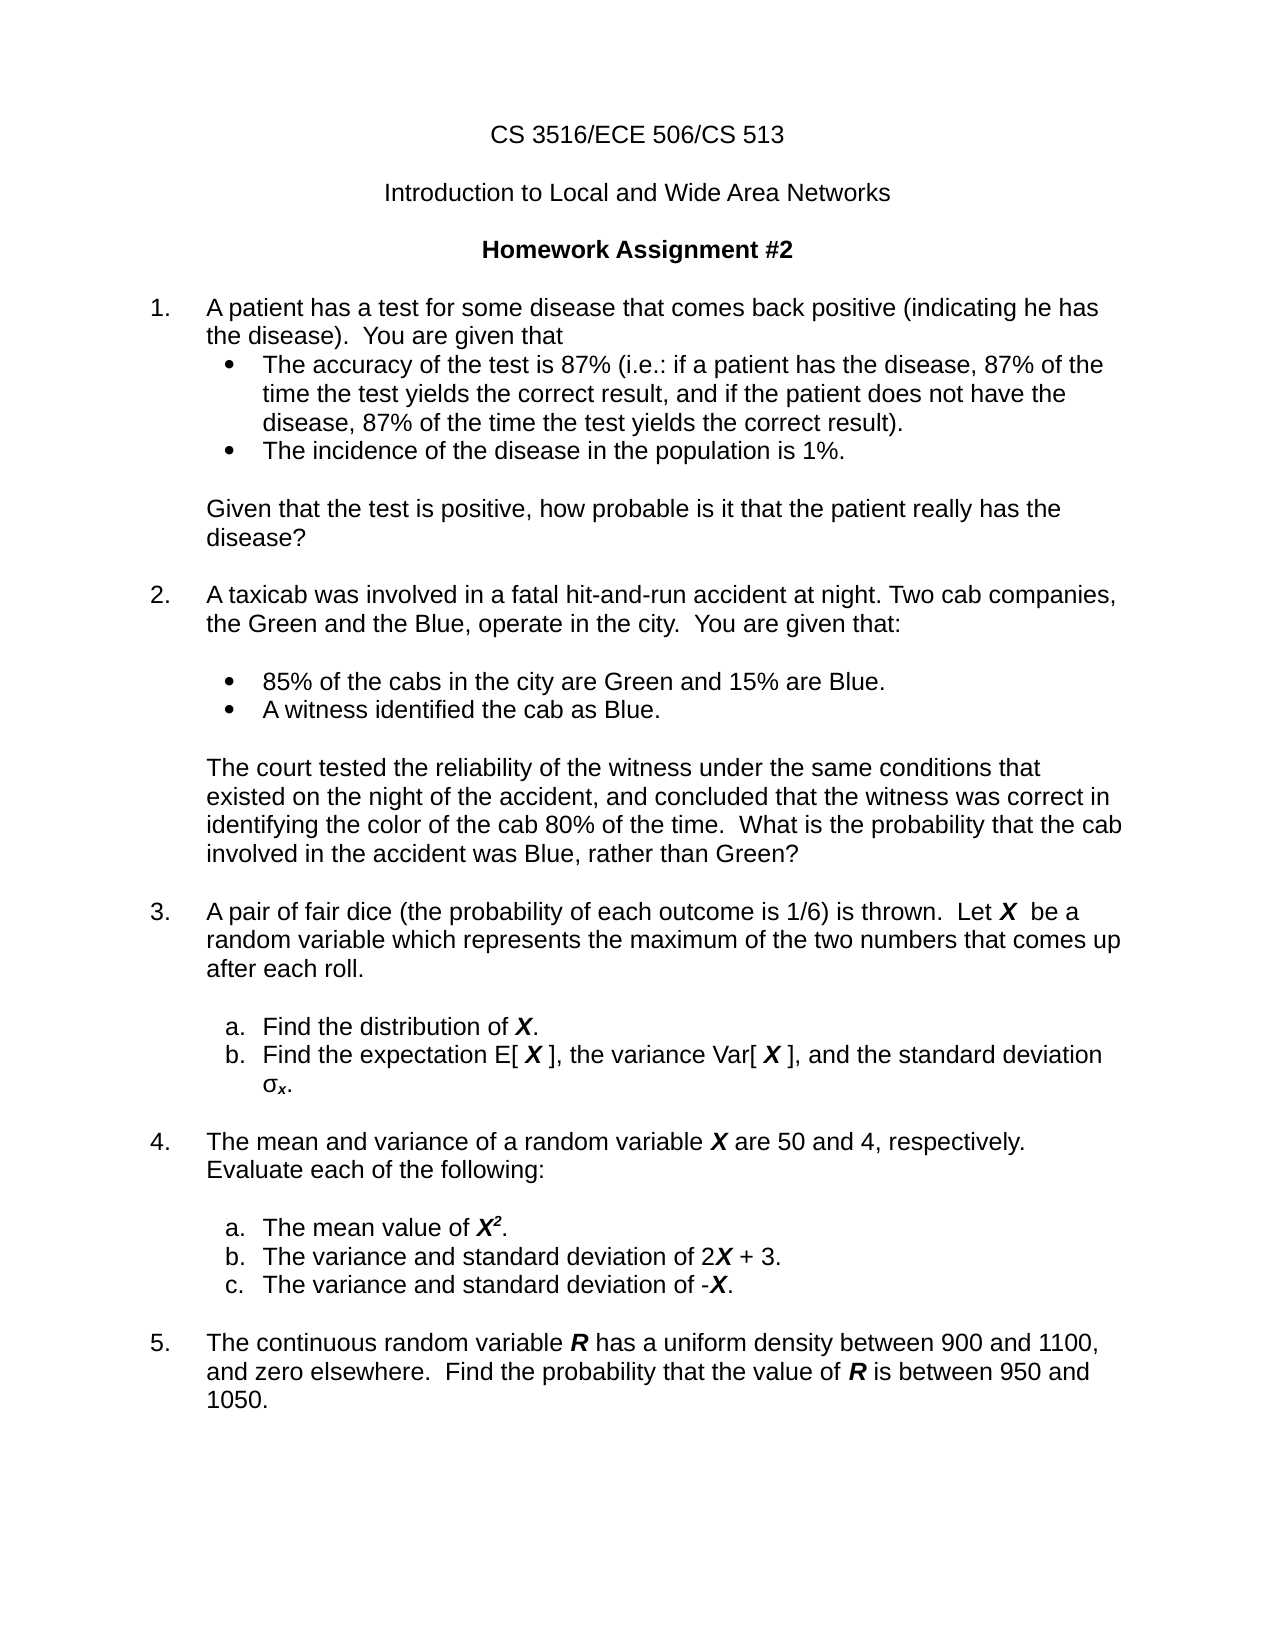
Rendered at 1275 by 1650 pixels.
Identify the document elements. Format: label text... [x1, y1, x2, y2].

list A witness identified the cab as Blue. [225, 695, 1125, 724]
list A taxicab was involved in a fatal hit-and-run accident at night. Two cab companies, the Green and the Blue, operate in the city. You are given that: [150, 580, 1125, 638]
list Find the distribution of X. [225, 1012, 1125, 1040]
text Homework Assignment #2 [150, 235, 1125, 264]
list The incidence of the disease in the population is 1%. [225, 436, 1125, 465]
list The variance and standard deviation of 2X + 3. [225, 1242, 1125, 1270]
list The variance and standard deviation of -X. [225, 1270, 1125, 1299]
list 85% of the cabs in the city are Green and 15% are Blue. [225, 666, 1125, 695]
text CS 3516/ECE 506/CS 513 [150, 120, 1125, 149]
list Find the expectation E[ X ], the variance Var[ X ], and the standard deviation σx. [225, 1040, 1125, 1098]
list The continuous random variable R has a uniform density between 900 and 1100, and zero elsewhere. Find the probability that the value of R is between 950 and 1050. [150, 1328, 1125, 1414]
text 4. The mean and variance of a random variable X are 50 and 4, respectively. Evaluate each of the following: [150, 1127, 1125, 1184]
list The mean value of X2. [225, 1213, 1125, 1242]
text The court tested the reliability of the witness under the same conditions that existed on the night of the accident, and concluded that the witness was correct in identifying the color of the cab 80% of the time. What is the probability that the cab involved in the accident was Blue, rather than Green? [150, 753, 1125, 868]
text 3. A pair of fair dice (the probability of each outcome is 1/6) is thrown. Let X be a random variable which represents the maximum of the two numbers that comes up after each roll. [150, 897, 1125, 983]
text Given that the test is positive, how probable is it that the patient really has the disease? [150, 494, 1125, 551]
list A patient has a test for some disease that comes back positive (indicating he has the disease). You are given that [150, 292, 1125, 350]
text Introduction to Local and Wide Area Networks [150, 177, 1125, 206]
list The accuracy of the test is 87% (i.e.: if a patient has the disease, 87% of the time the test yields the correct result, and if the patient does not have the disease, 87% of the time the test yields the correct result). [225, 350, 1125, 436]
